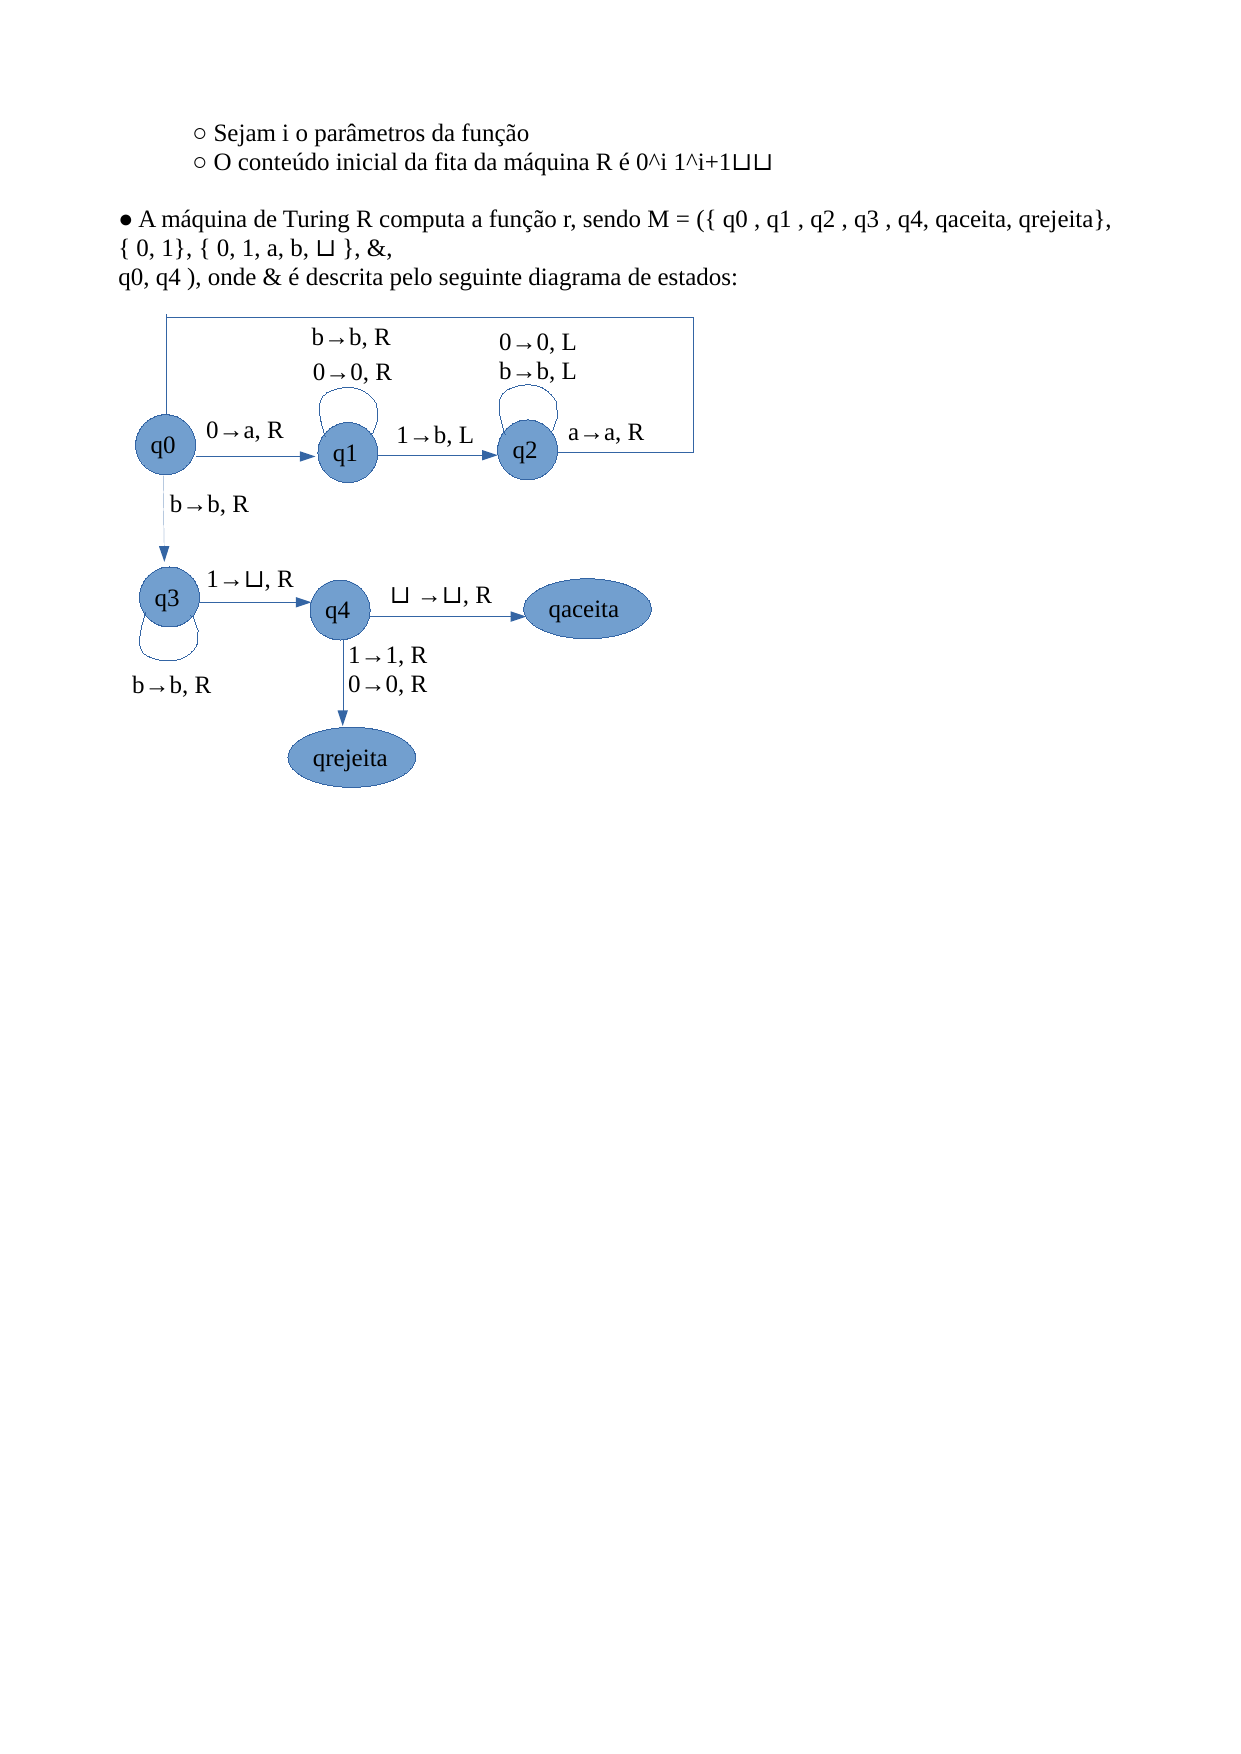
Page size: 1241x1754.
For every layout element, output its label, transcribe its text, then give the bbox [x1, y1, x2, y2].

text ● A máquina de Turing R computa a função r, sendo M = ({ q0 , q1 , q2 , q3 , q4, qaceita, qrejeita}, { 0, 1}, { 0, 1, a, b, ⊔ }, &, [118, 204, 1122, 262]
text ○ Sejam i o parâmetros da função [118, 118, 1122, 147]
text q0, q4 ), onde & é descrita pelo seguinte diagrama de estados: [118, 262, 1122, 291]
text ○ O conteúdo inicial da fita da máquina R é 0^i 1^i+1⊔⊔ [118, 147, 1122, 176]
